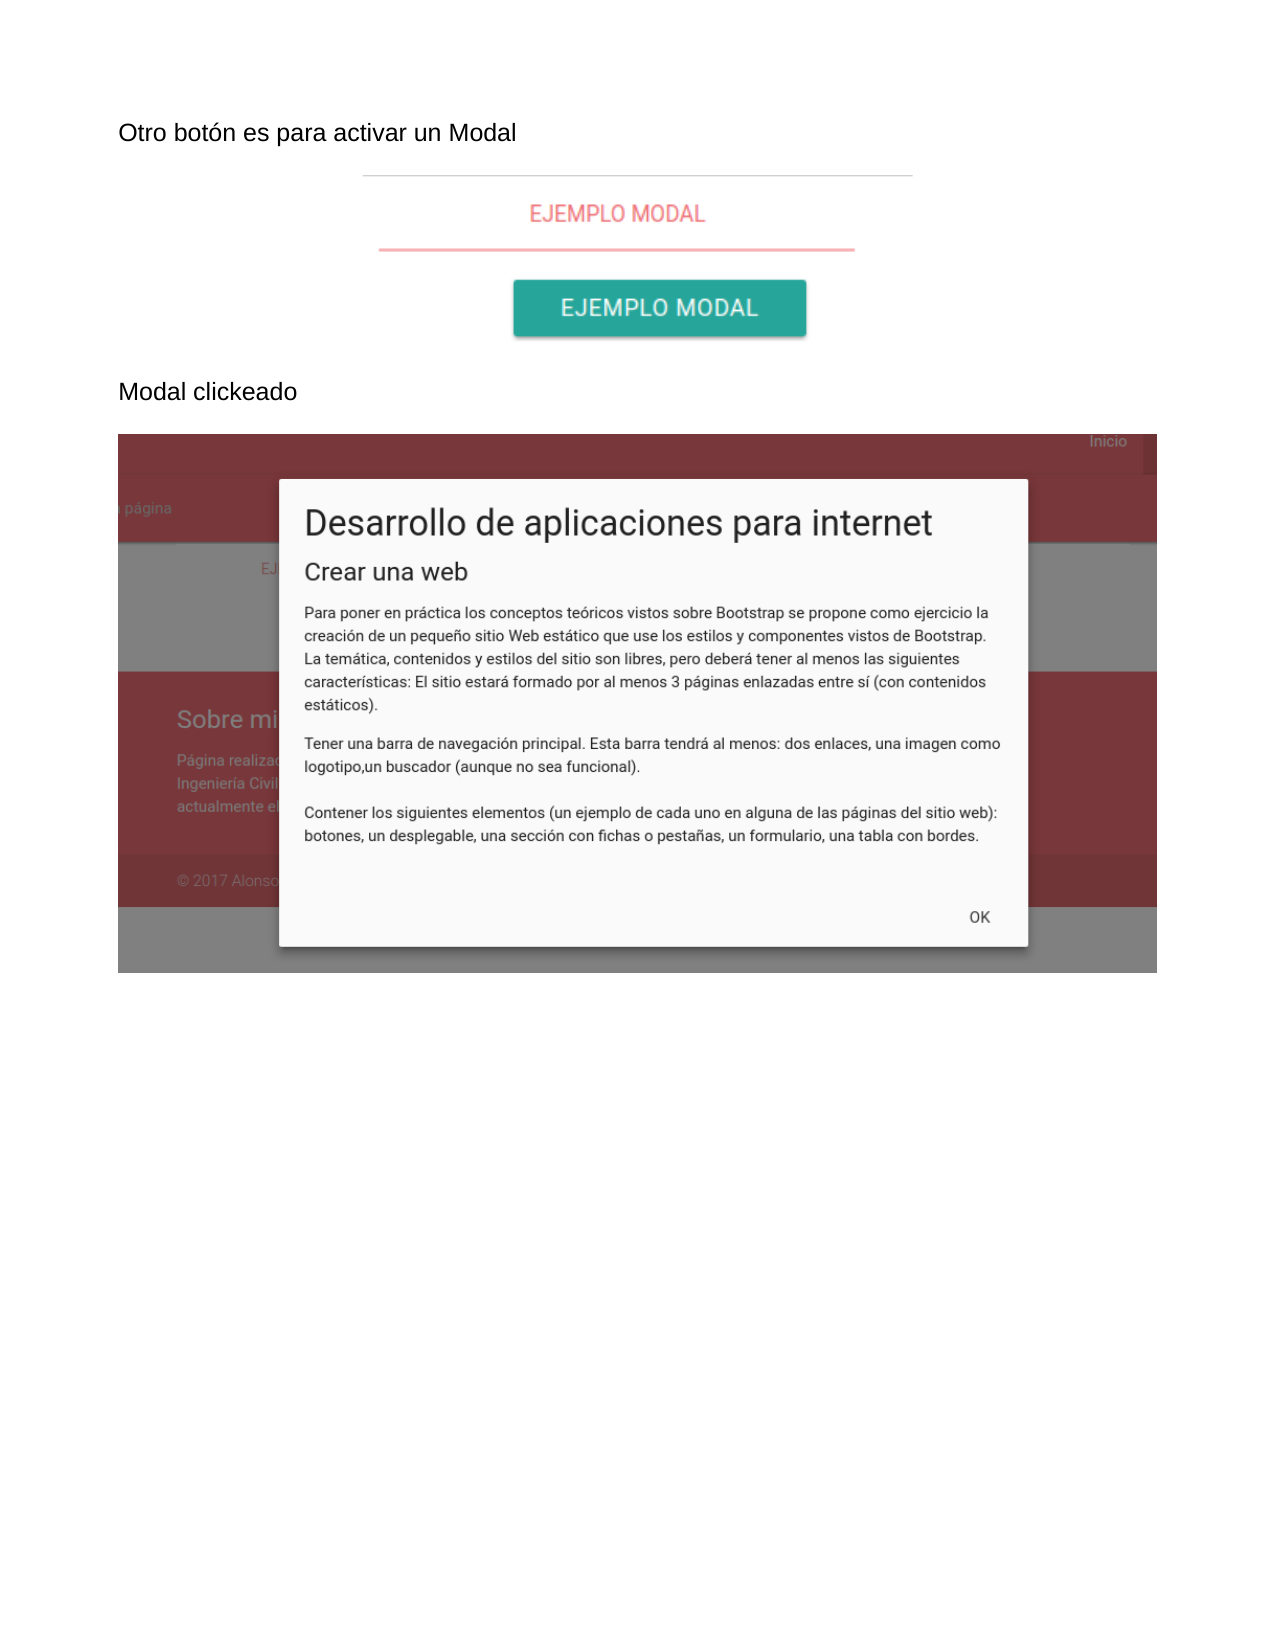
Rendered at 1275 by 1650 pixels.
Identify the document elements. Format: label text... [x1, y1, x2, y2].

text Modal clickeado [118, 377, 1157, 406]
text Otro botón es para activar un Modal [118, 118, 1157, 147]
picture [362, 175, 913, 368]
picture [118, 434, 1157, 973]
